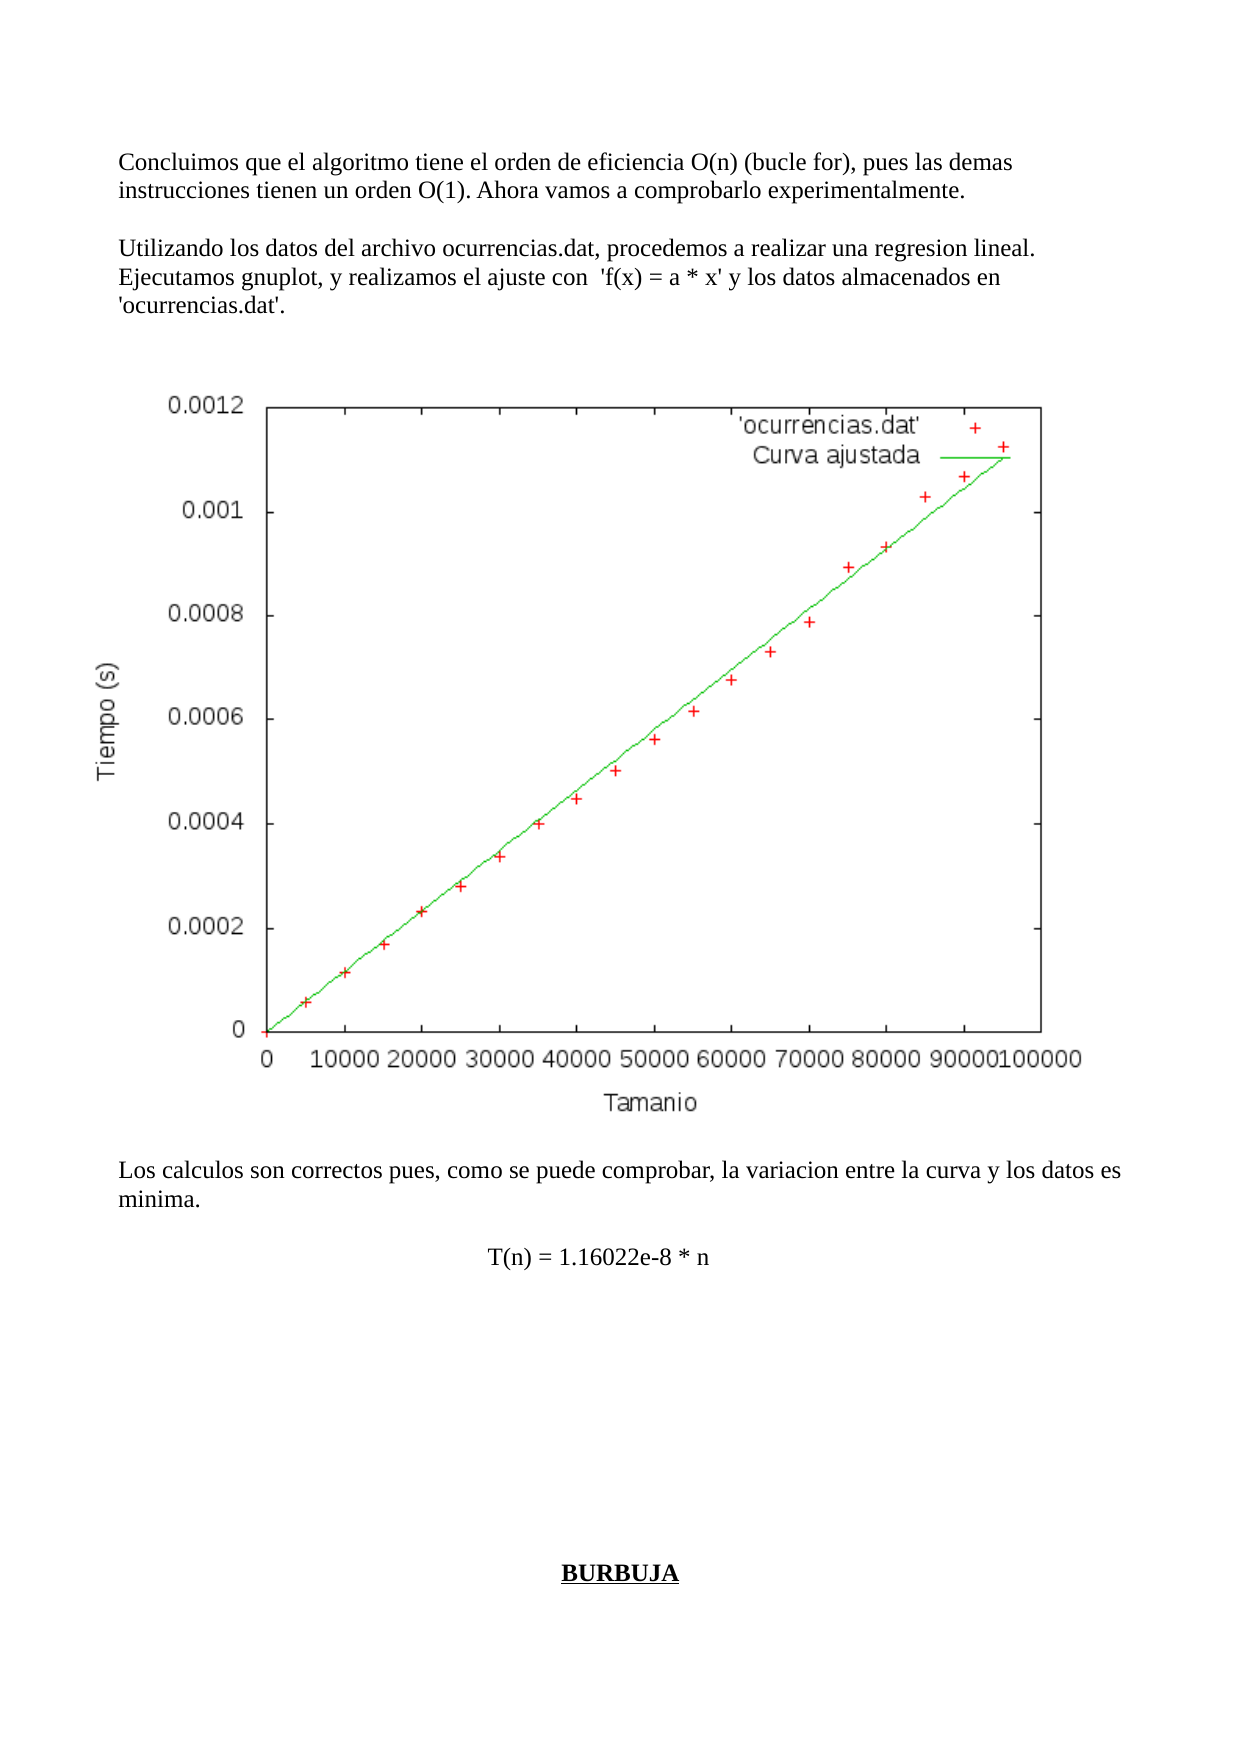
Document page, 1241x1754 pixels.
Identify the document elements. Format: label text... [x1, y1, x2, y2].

picture [88, 376, 1089, 1127]
text T(n) = 1.16022e-8 * n [118, 1242, 1122, 1271]
text Concluimos que el algoritmo tiene el orden de eficiencia O(n) (bucle for), pues las demas instrucciones tienen un orden O(1). Ahora vamos a comprobarlo experimentalmente. [118, 147, 1122, 204]
text Los calculos son correctos pues, como se puede comprobar, la variacion entre la curva y los datos es minima. [118, 1156, 1122, 1213]
text Utilizando los datos del archivo ocurrencias.dat, procedemos a realizar una regresion lineal. Ejecutamos gnuplot, y realizamos el ajuste con 'f(x) = a * x' y los datos almacenados en 'ocurrencias.dat'. [118, 233, 1122, 319]
text BURBUJA [118, 1558, 1122, 1587]
